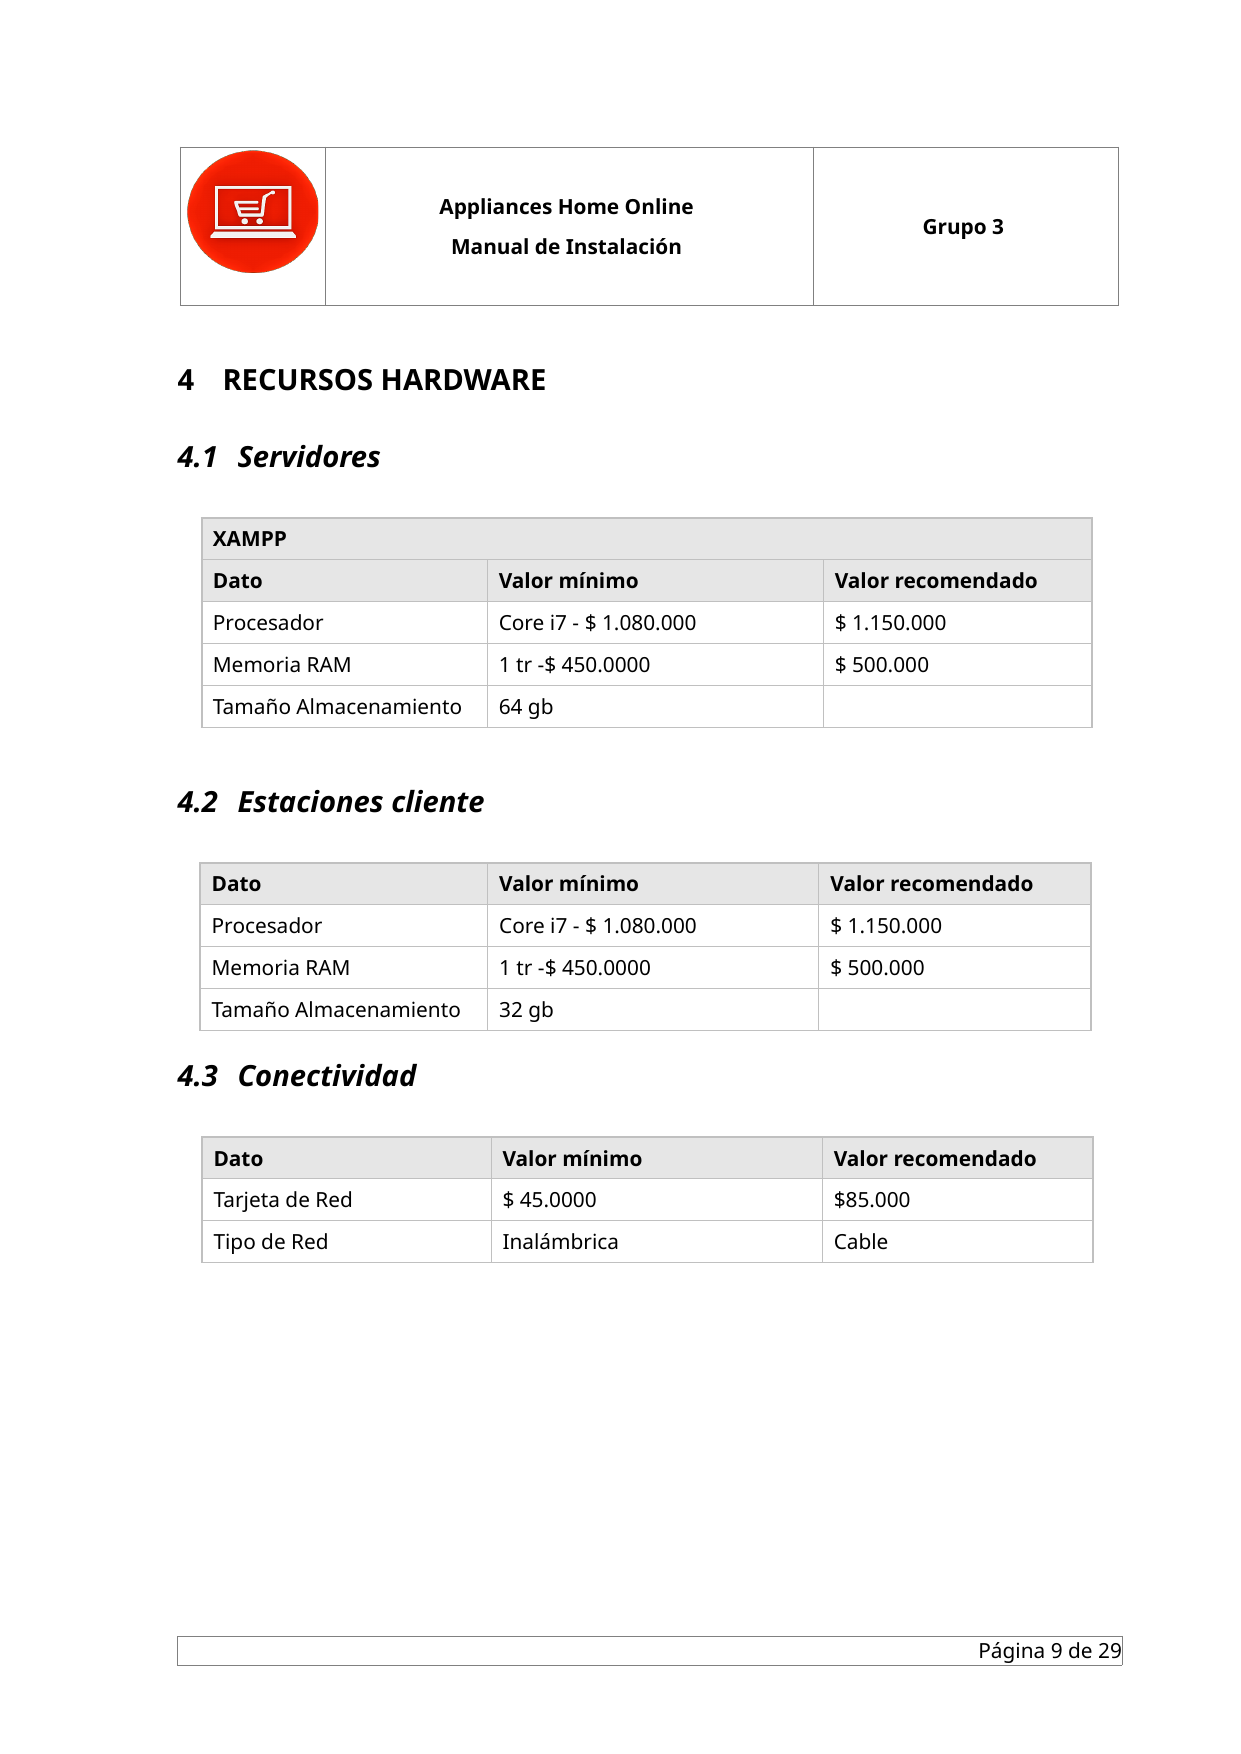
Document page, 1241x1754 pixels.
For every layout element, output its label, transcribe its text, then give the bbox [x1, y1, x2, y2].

table_cell Core i7 - $ 1.080.000 [488, 905, 818, 946]
table_cell $ 1.150.000 [819, 905, 1090, 946]
table_cell [824, 686, 1091, 727]
table_cell 1 tr -$ 450.0000 [488, 947, 818, 988]
table_cell $ 45.0000 [492, 1179, 822, 1220]
subtitle RECURSOS HARDWARE [177, 359, 1122, 399]
table_cell Memoria RAM [201, 947, 487, 988]
table_cell Procesador [203, 602, 487, 643]
table_cell 32 gb [488, 989, 818, 1030]
table_cell 1 tr -$ 450.0000 [488, 644, 823, 685]
table_cell Tipo de Red [203, 1221, 491, 1262]
subtitle Servidores [177, 436, 1122, 476]
table_cell Inalámbrica [492, 1221, 822, 1262]
subtitle Estaciones cliente [177, 781, 1122, 821]
table_header Dato [201, 864, 487, 904]
table_cell Procesador [201, 905, 487, 946]
table_cell 64 gb [488, 686, 823, 727]
table_cell Memoria RAM [203, 644, 487, 685]
table_cell Dato [203, 560, 487, 601]
table_cell [819, 989, 1090, 1030]
table_cell $ 500.000 [824, 644, 1091, 685]
table_header Dato [203, 1138, 491, 1178]
table_cell Tamaño Almacenamiento [203, 686, 487, 727]
table_header Valor mínimo [488, 864, 818, 904]
subtitle Conectividad [177, 1056, 1122, 1095]
table_header Valor mínimo [492, 1138, 822, 1178]
table_cell Tarjeta de Red [203, 1179, 491, 1220]
table_cell $85.000 [823, 1179, 1092, 1220]
table_cell Cable [823, 1221, 1092, 1262]
table_header Valor recomendado [823, 1138, 1092, 1178]
table_cell $ 500.000 [819, 947, 1090, 988]
table_cell Tamaño Almacenamiento [201, 989, 487, 1030]
table_cell Core i7 - $ 1.080.000 [488, 602, 823, 643]
table_header Valor recomendado [819, 864, 1090, 904]
table_cell $ 1.150.000 [824, 602, 1091, 643]
table_cell Valor mínimo [488, 560, 823, 601]
table_cell Valor recomendado [824, 560, 1091, 601]
table_header XAMPP [203, 519, 1091, 559]
